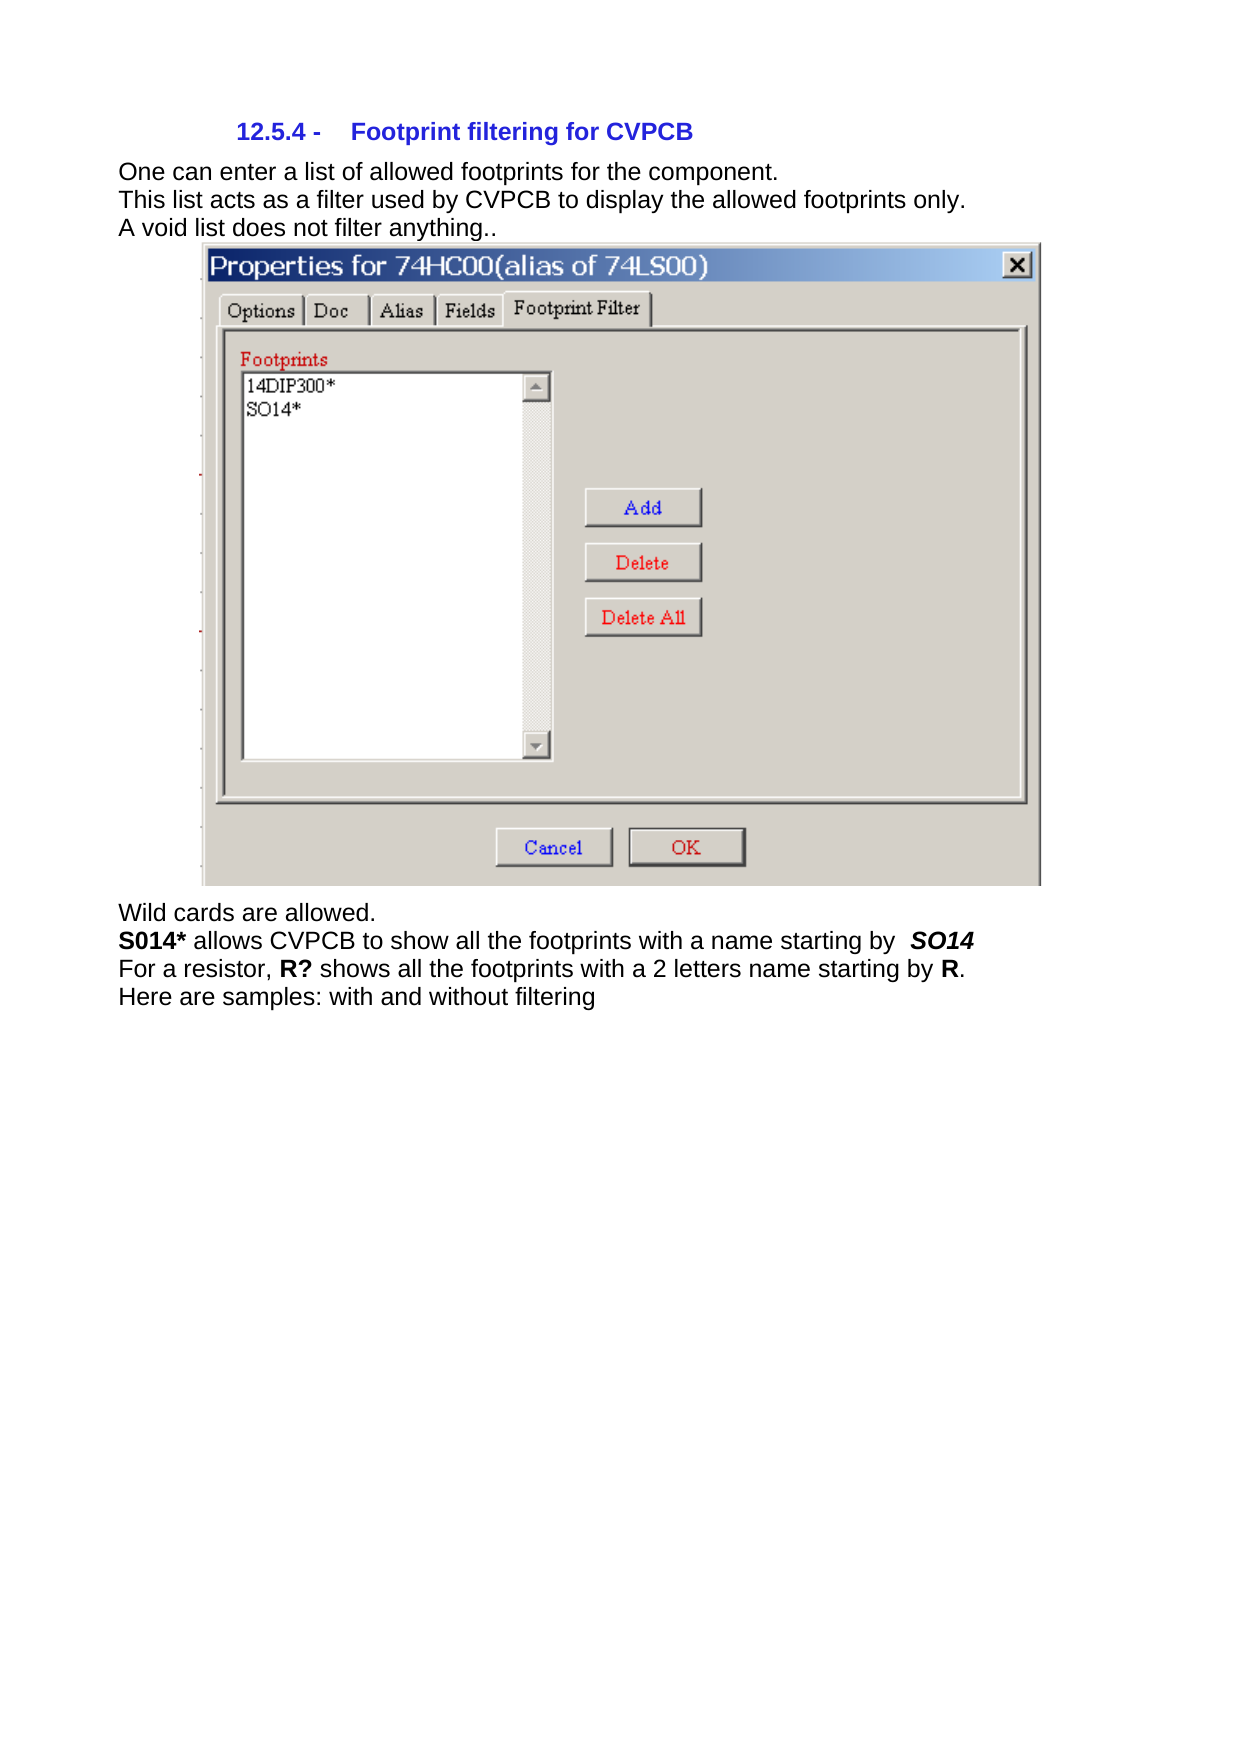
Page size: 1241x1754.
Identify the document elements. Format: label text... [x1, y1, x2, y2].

subtitle Footprint filtering for CVPCB [236, 118, 1122, 146]
text Wild cards are allowed. [118, 899, 1122, 927]
picture [199, 241, 1042, 886]
text For a resistor, R? shows all the footprints with a 2 letters name starting by R. [118, 955, 1122, 983]
text A void list does not filter anything.. [118, 214, 1122, 242]
text One can enter a list of allowed footprints for the component. [118, 158, 1122, 186]
text S014* allows CVPCB to show all the footprints with a name starting by SO14 [118, 927, 1122, 955]
text This list acts as a filter used by CVPCB to display the allowed footprints only. [118, 186, 1122, 214]
text Here are samples: with and without filtering [118, 983, 1122, 1011]
